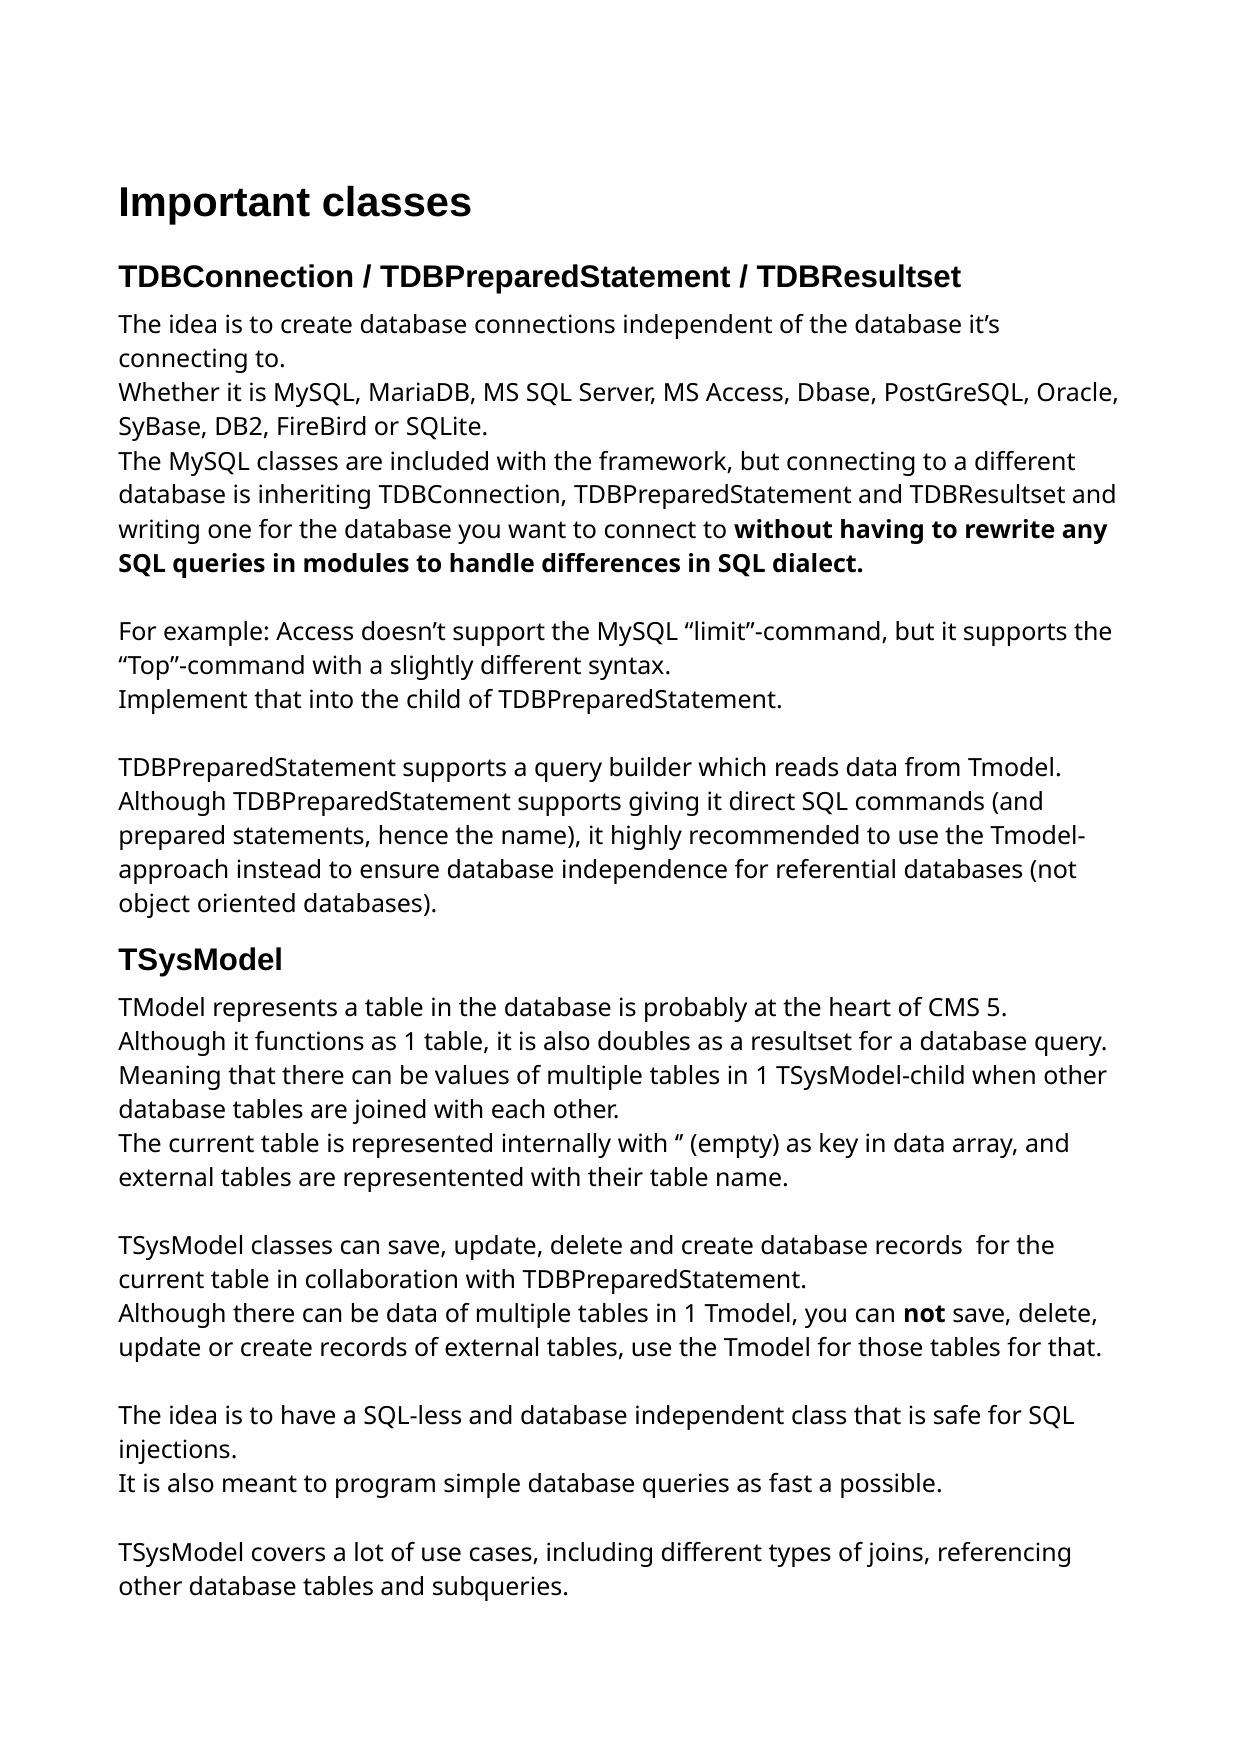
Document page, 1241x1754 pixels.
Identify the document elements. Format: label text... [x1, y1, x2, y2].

subtitle TSysModel [118, 941, 1122, 977]
text Although it functions as 1 table, it is also doubles as a resultset for a database query. Meaning that there can be values of multiple tables in 1 TSysModel-child when other database tables are joined with each other. The current table is represented internally with ‘’ (empty) as key in data array, and external tables are representented with their table name. [118, 1023, 1122, 1228]
subtitle Important classes [118, 177, 1122, 225]
subtitle TDBConnection / TDBPreparedStatement / TDBResultset [118, 258, 1122, 294]
text TSysModel classes can save, update, delete and create database records for the current table in collaboration with TDBPreparedStatement. Although there can be data of multiple tables in 1 Tmodel, you can not save, delete, update or create records of external tables, use the Tmodel for those tables for that. [118, 1228, 1122, 1364]
text TSysModel covers a lot of use cases, including different types of joins, referencing other database tables and subqueries. [118, 1534, 1122, 1602]
text The idea is to have a SQL-less and database independent class that is safe for SQL injections. It is also meant to program simple database queries as fast a possible. [118, 1398, 1122, 1500]
text Whether it is MySQL, MariaDB, MS SQL Server, MS Access, Dbase, PostGreSQL, Oracle, SyBase, DB2, FireBird or SQLite. The MySQL classes are included with the framework, but connecting to a different database is inheriting TDBConnection, TDBPreparedStatement and TDBResultset and writing one for the database you want to connect to without having to rewrite any SQL queries in modules to handle differences in SQL dialect. [118, 375, 1122, 579]
text For example: Access doesn’t support the MySQL “limit”-command, but it supports the “Top”-command with a slightly different syntax. Implement that into the child of TDBPreparedStatement. [118, 579, 1122, 716]
text TModel represents a table in the database is probably at the heart of CMS 5. [118, 989, 1122, 1023]
text TDBPreparedStatement supports a query builder which reads data from Tmodel. Although TDBPreparedStatement supports giving it direct SQL commands (and prepared statements, hence the name), it highly recommended to use the Tmodel-approach instead to ensure database independence for referential databases (not object oriented databases). [118, 750, 1122, 920]
text The idea is to create database connections independent of the database it’s connecting to. [118, 307, 1122, 375]
